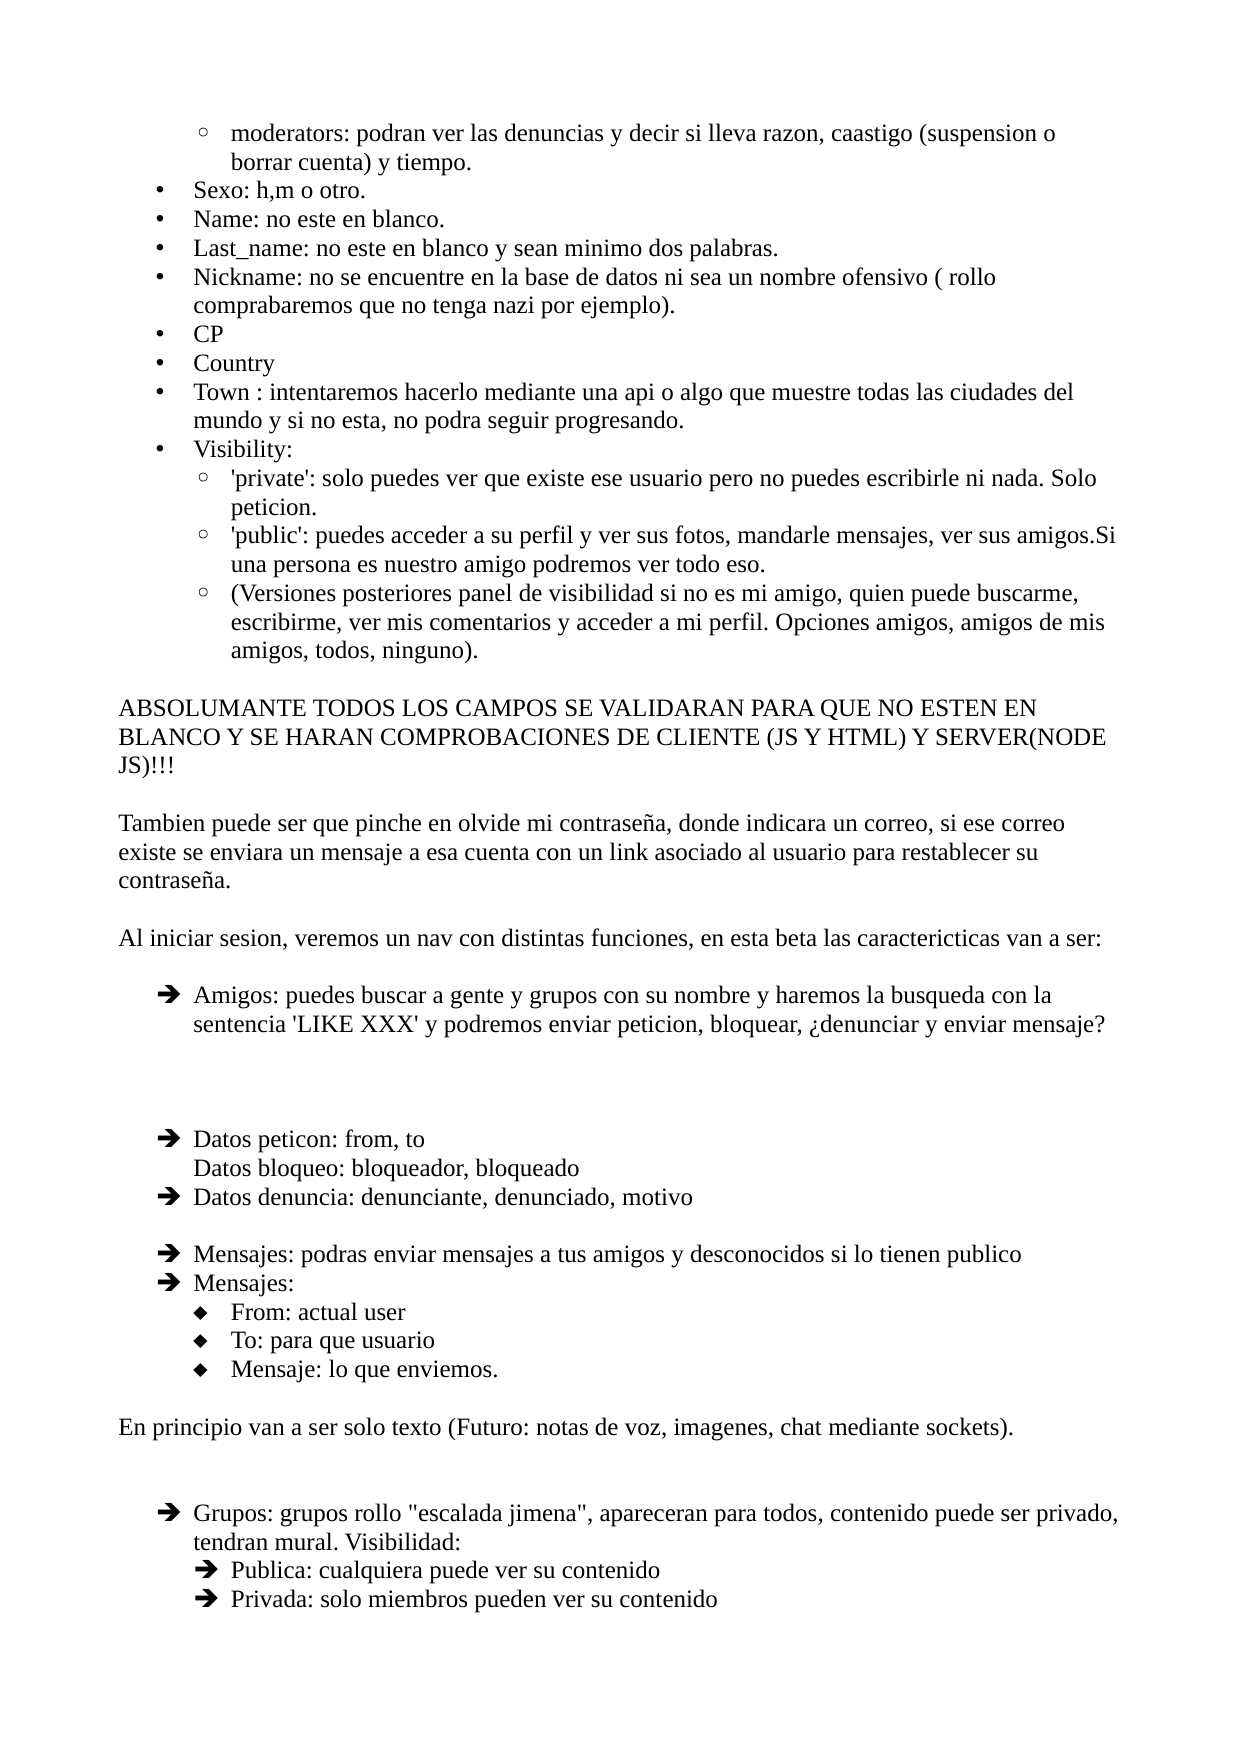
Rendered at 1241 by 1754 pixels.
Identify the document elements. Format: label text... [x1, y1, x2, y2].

list Nickname: no se encuentre en la base de datos ni sea un nombre ofensivo ( rollo comprabaremos que no tenga nazi por ejemplo). [156, 262, 1122, 319]
list Visibility: [156, 434, 1122, 463]
list Datos denuncia: denunciante, denunciado, motivo [156, 1182, 1122, 1211]
list Mensaje: lo que enviemos. [193, 1354, 1122, 1383]
list 'public': puedes acceder a su perfil y ver sus fotos, mandarle mensajes, ver sus amigos.Si una persona es nuestro amigo podremos ver todo eso. [193, 521, 1122, 578]
list Privada: solo miembros pueden ver su contenido [193, 1584, 1122, 1613]
list Publica: cualquiera puede ver su contenido [193, 1556, 1122, 1584]
text En principio van a ser solo texto (Futuro: notas de voz, imagenes, chat mediante sockets). [118, 1412, 1122, 1441]
list Amigos: puedes buscar a gente y grupos con su nombre y haremos la busqueda con la sentencia 'LIKE XXX' y podremos enviar peticion, bloquear, ¿denunciar y enviar mensaje? [156, 981, 1122, 1038]
list 'private': solo puedes ver que existe ese usuario pero no puedes escribirle ni nada. Solo peticion. [193, 463, 1122, 521]
list Mensajes: podras enviar mensajes a tus amigos y desconocidos si lo tienen publico [156, 1239, 1122, 1268]
list Datos peticon: from, to [156, 1124, 1122, 1153]
text Al iniciar sesion, veremos un nav con distintas funciones, en esta beta las caractericticas van a ser: [118, 923, 1122, 952]
list From: actual user [193, 1297, 1122, 1326]
list Last_name: no este en blanco y sean minimo dos palabras. [156, 233, 1122, 262]
list Country [156, 348, 1122, 377]
list Mensajes: [156, 1268, 1122, 1297]
list Grupos: grupos rollo "escalada jimena", apareceran para todos, contenido puede ser privado, tendran mural. Visibilidad: [156, 1498, 1122, 1556]
list Datos bloqueo: bloqueador, bloqueado [156, 1153, 1122, 1182]
list Town : intentaremos hacerlo mediante una api o algo que muestre todas las ciudades del mundo y si no esta, no podra seguir progresando. [156, 377, 1122, 434]
list To: para que usuario [193, 1326, 1122, 1354]
text ABSOLUMANTE TODOS LOS CAMPOS SE VALIDARAN PARA QUE NO ESTEN EN BLANCO Y SE HARAN COMPROBACIONES DE CLIENTE (JS Y HTML) Y SERVER(NODE JS)!!! [118, 693, 1122, 779]
list Sexo: h,m o otro. [156, 176, 1122, 204]
text Tambien puede ser que pinche en olvide mi contraseña, donde indicara un correo, si ese correo existe se enviara un mensaje a esa cuenta con un link asociado al usuario para restablecer su contraseña. [118, 808, 1122, 894]
list (Versiones posteriores panel de visibilidad si no es mi amigo, quien puede buscarme, escribirme, ver mis comentarios y acceder a mi perfil. Opciones amigos, amigos de mis amigos, todos, ninguno). [193, 578, 1122, 664]
list CP [156, 319, 1122, 348]
list Name: no este en blanco. [156, 204, 1122, 233]
list moderators: podran ver las denuncias y decir si lleva razon, caastigo (suspension o borrar cuenta) y tiempo. [193, 118, 1122, 176]
